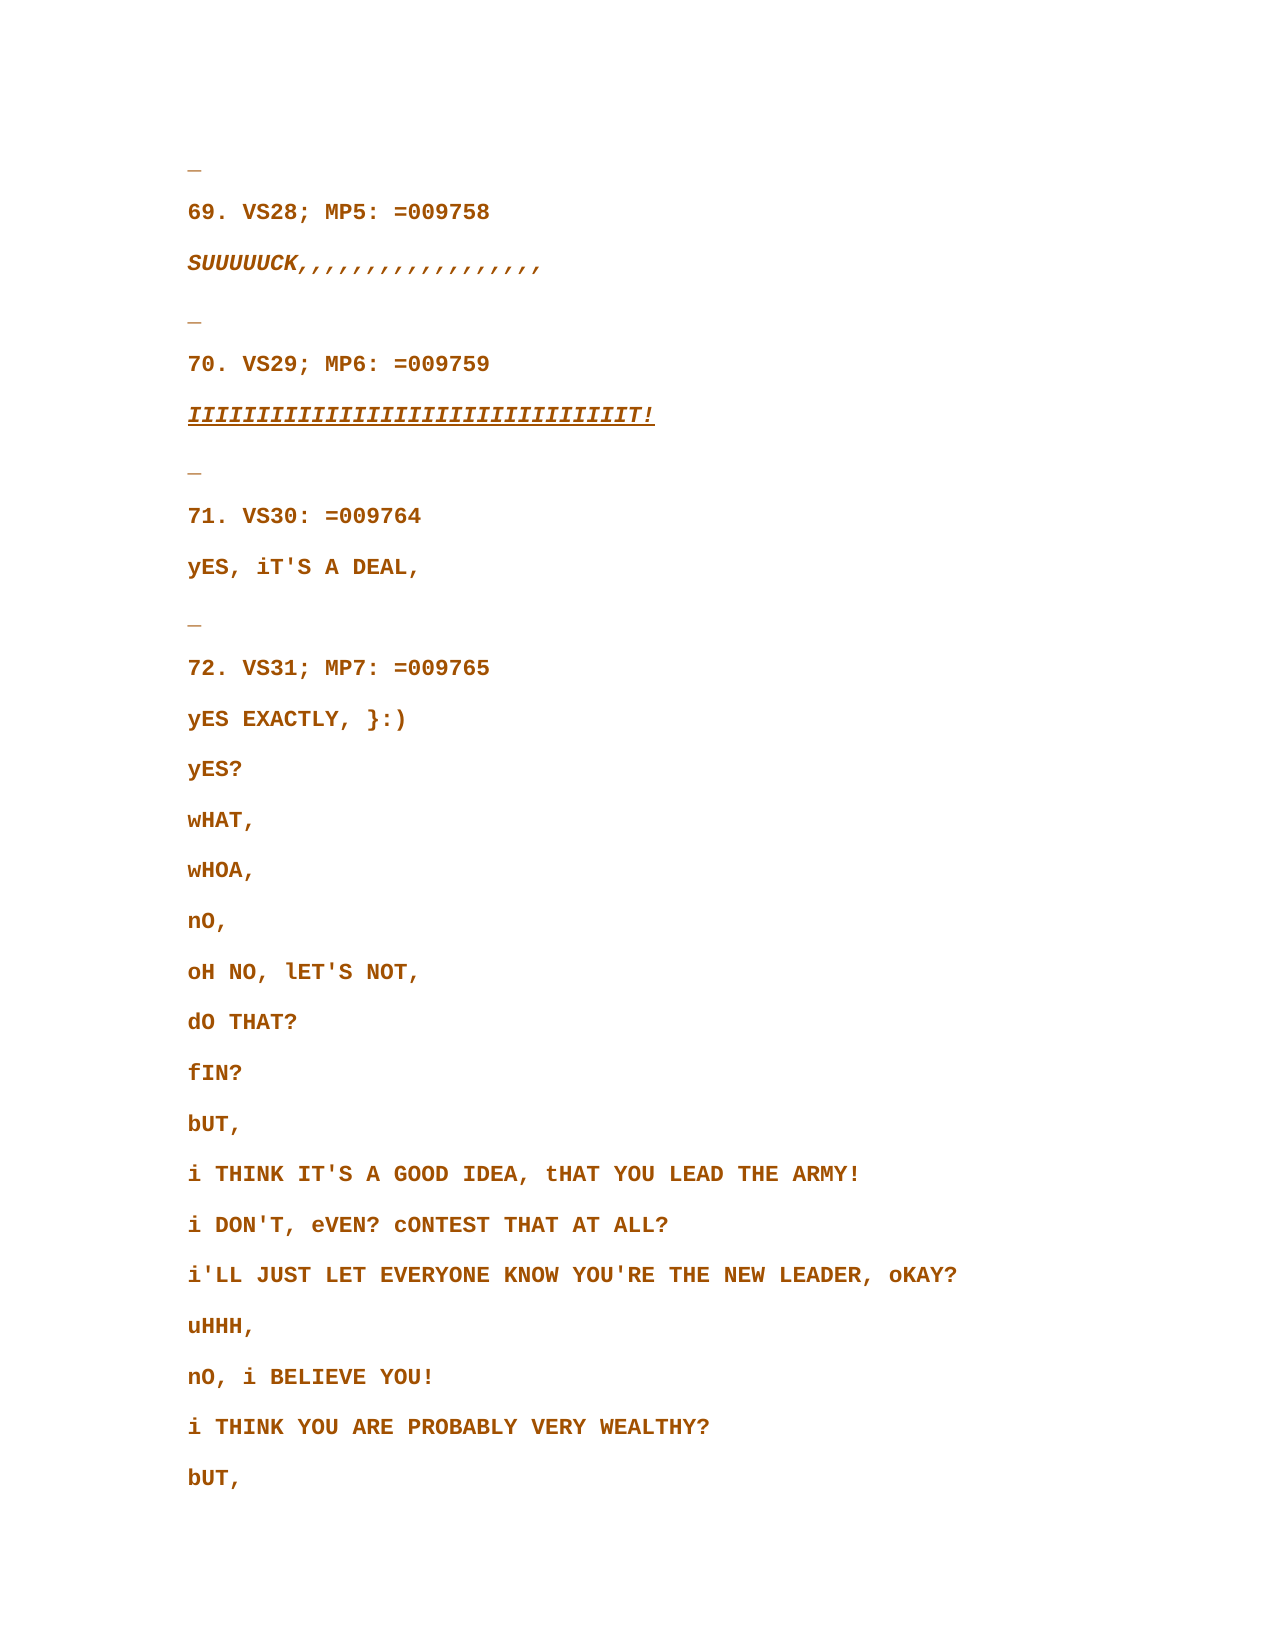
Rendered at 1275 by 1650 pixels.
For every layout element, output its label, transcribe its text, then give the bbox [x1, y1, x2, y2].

text SUUUUUCK,,,,,,,,,,,,,,,,,, [187, 251, 1087, 277]
text i'LL JUST LET EVERYONE KNOW YOU'RE THE NEW LEADER, oKAY? [187, 1264, 1087, 1290]
text bUT, [187, 1112, 1087, 1138]
text fIN? [187, 1061, 1087, 1087]
text dO THAT? [187, 1011, 1087, 1037]
text uHHH, [187, 1314, 1087, 1340]
text _ [187, 150, 1087, 176]
text i THINK YOU ARE PROBABLY VERY WEALTHY? [187, 1416, 1087, 1442]
text nO, [187, 909, 1087, 935]
text yES EXACTLY, }:) [187, 707, 1087, 733]
text IIIIIIIIIIIIIIIIIIIIIIIIIIIIIIIIT! [187, 403, 1087, 429]
text _ [187, 454, 1087, 480]
text _ [187, 606, 1087, 632]
text 70. VS29; MP6: =009759 [187, 352, 1087, 378]
text i THINK IT'S A GOOD IDEA, tHAT YOU LEAD THE ARMY! [187, 1162, 1087, 1188]
text yES, iT'S A DEAL, [187, 555, 1087, 581]
text yES? [187, 757, 1087, 783]
text nO, i BELIEVE YOU! [187, 1365, 1087, 1391]
text oH NO, lET'S NOT, [187, 960, 1087, 986]
text wHAT, [187, 808, 1087, 834]
text 71. VS30: =009764 [187, 504, 1087, 530]
text 72. VS31; MP7: =009765 [187, 656, 1087, 682]
text 69. VS28; MP5: =009758 [187, 201, 1087, 227]
text bUT, [187, 1466, 1087, 1492]
text wHOA, [187, 859, 1087, 885]
text _ [187, 302, 1087, 328]
text i DON'T, eVEN? cONTEST THAT AT ALL? [187, 1213, 1087, 1239]
